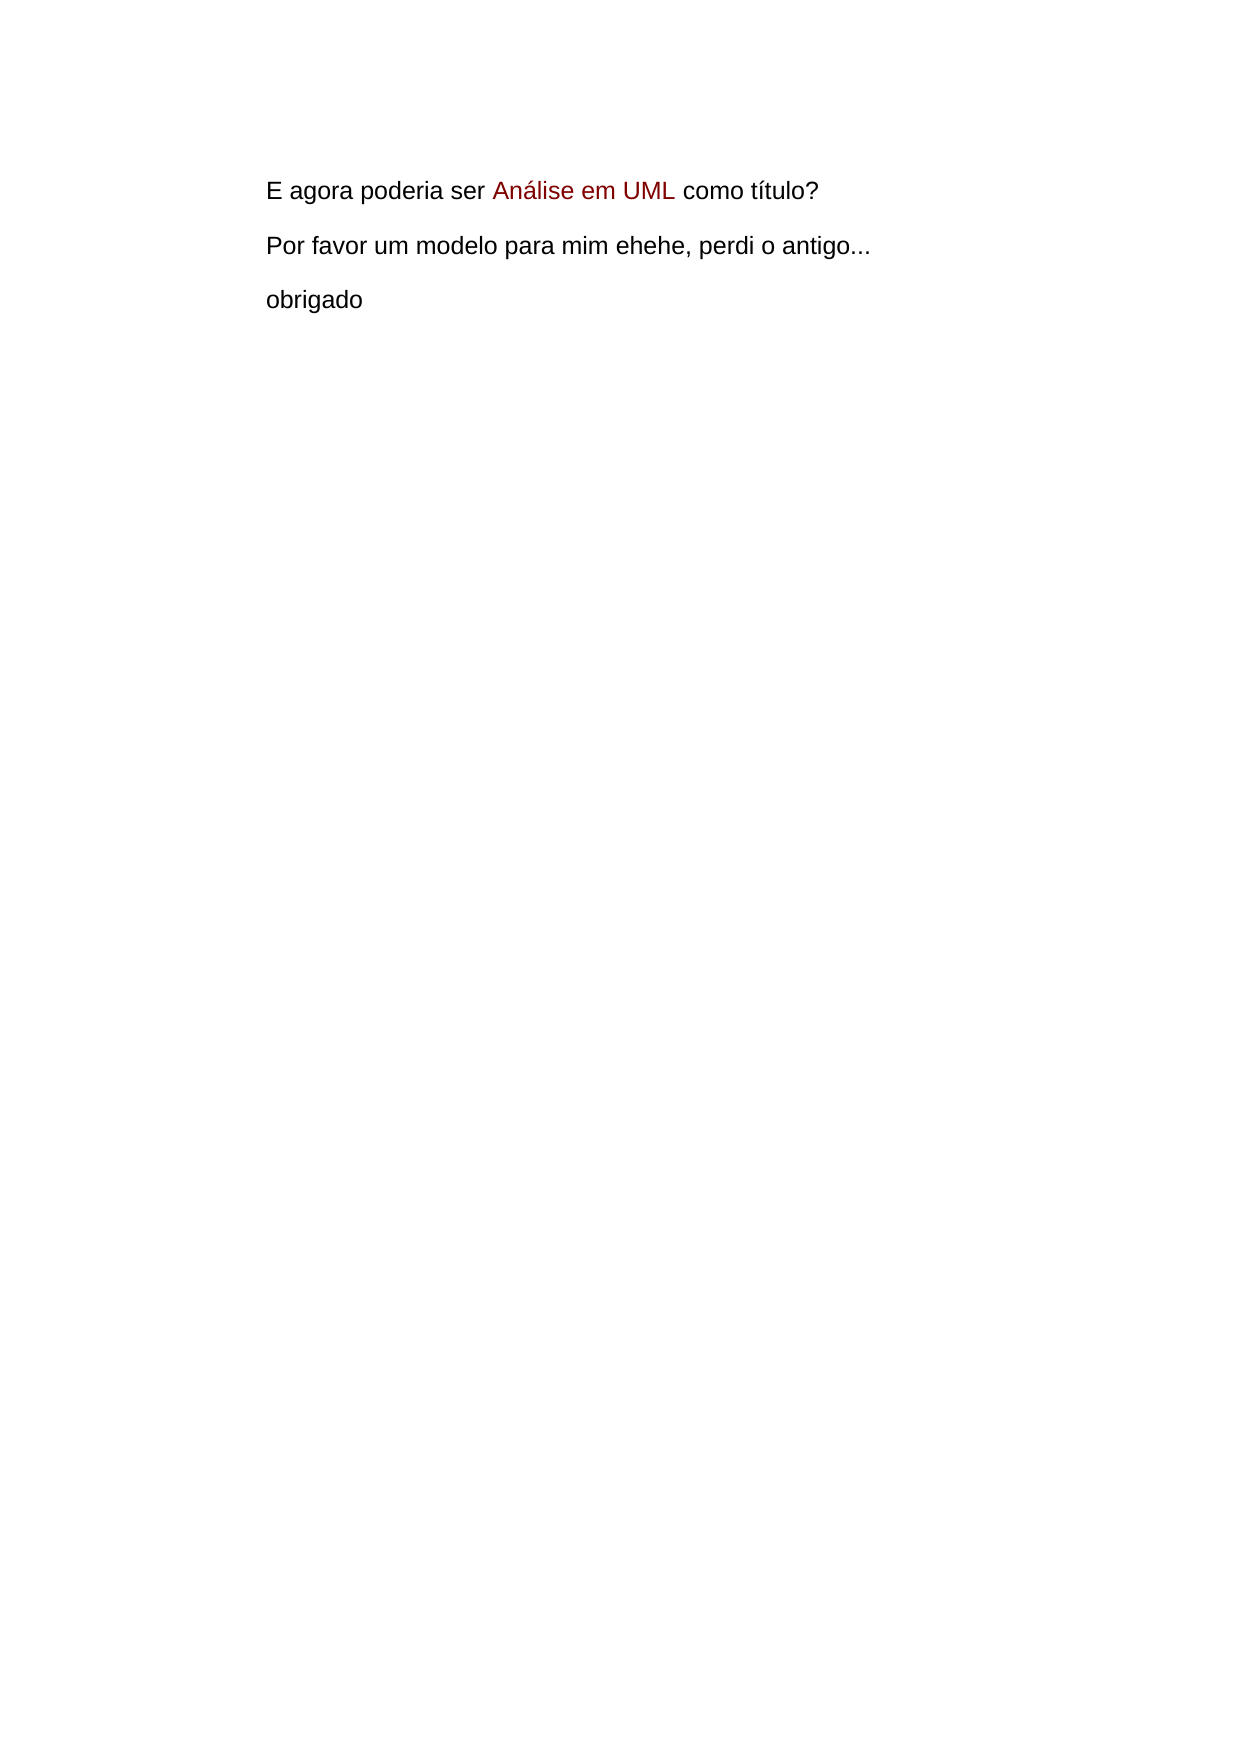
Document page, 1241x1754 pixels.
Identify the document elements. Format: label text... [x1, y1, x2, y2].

text obrigado [177, 286, 1122, 314]
text Por favor um modelo para mim ehehe, perdi o antigo... [177, 232, 1122, 259]
text E agora poderia ser Análise em UML como título? [177, 177, 1122, 205]
